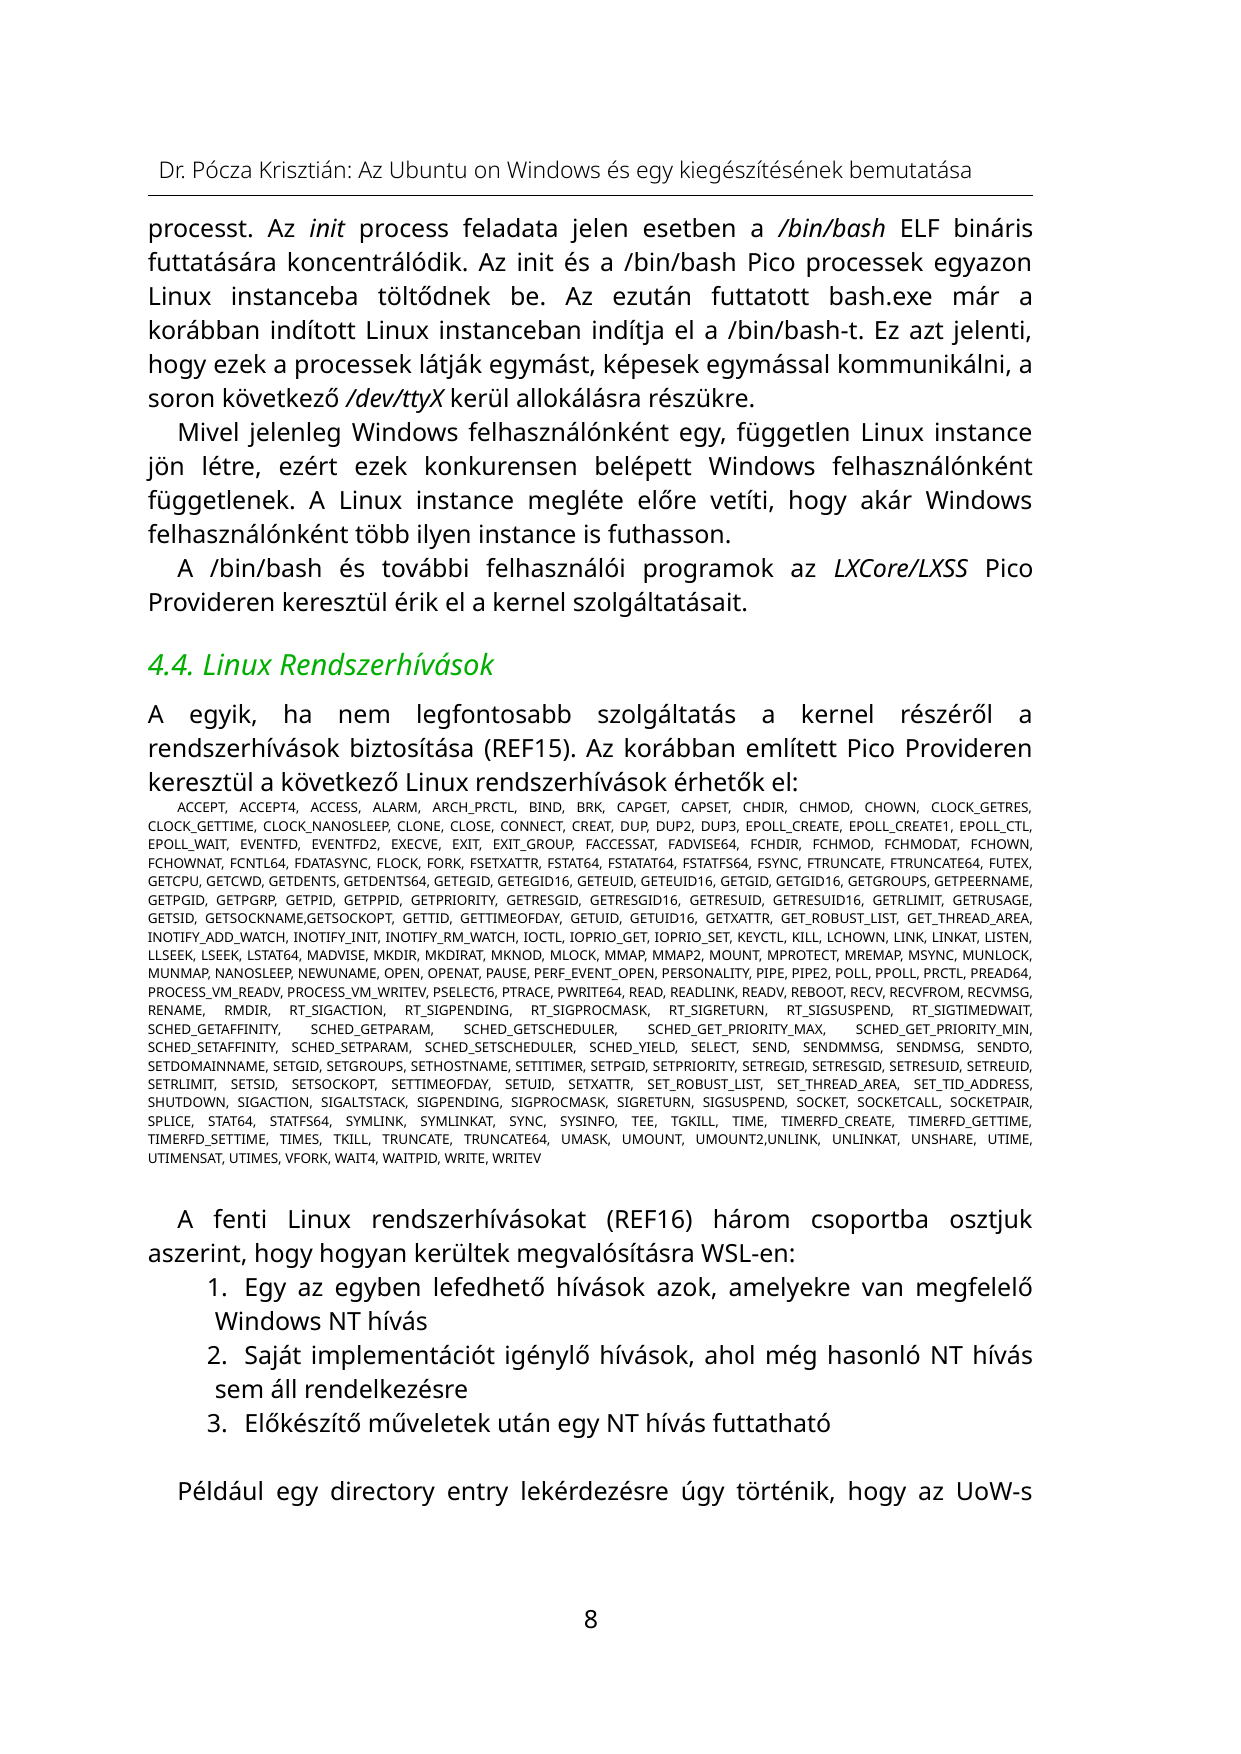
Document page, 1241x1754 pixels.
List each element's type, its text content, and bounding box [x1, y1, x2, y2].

list Előkészítő műveletek után egy NT hívás futtatható [177, 1406, 1033, 1440]
text A egyik, ha nem legfontosabb szolgáltatás a kernel részéről a rendszerhívások biztosítása (REF15). Az korábban említett Pico Provideren keresztül a következő Linux rendszerhívások érhetők el: [148, 696, 1033, 798]
subtitle Linux Rendszerhívások [148, 644, 1033, 684]
list ACCEPT, ACCEPT4, ACCESS, ALARM, ARCH_PRCTL, BIND, BRK, CAPGET, CAPSET, CHDIR, CHMOD, CHOWN, CLOCK_GETRES, CLOCK_GETTIME, CLOCK_NANOSLEEP, CLONE, CLOSE, CONNECT, CREAT, DUP, DUP2, DUP3, EPOLL_CREATE, EPOLL_CREATE1, EPOLL_CTL, EPOLL_WAIT, EVENTFD, EVENTFD2, EXECVE, EXIT, EXIT_GROUP, FACCESSAT, FADVISE64, FCHDIR, FCHMOD, FCHMODAT, FCHOWN, FCHOWNAT, FCNTL64, FDATASYNC, FLOCK, FORK, FSETXATTR, FSTAT64, FSTATAT64, FSTATFS64, FSYNC, FTRUNCATE, FTRUNCATE64, FUTEX, GETCPU, GETCWD, GETDENTS, GETDENTS64, GETEGID, GETEGID16, GETEUID, GETEUID16, GETGID, GETGID16, GETGROUPS, GETPEERNAME, GETPGID, GETPGRP, GETPID, GETPPID, GETPRIORITY, GETRESGID, GETRESGID16, GETRESUID, GETRESUID16, GETRLIMIT, GETRUSAGE, GETSID, GETSOCKNAME,GETSOCKOPT, GETTID, GETTIMEOFDAY, GETUID, GETUID16, GETXATTR, GET_ROBUST_LIST, GET_THREAD_AREA, INOTIFY_ADD_WATCH, INOTIFY_INIT, INOTIFY_RM_WATCH, IOCTL, IOPRIO_GET, IOPRIO_SET, KEYCTL, KILL, LCHOWN, LINK, LINKAT, LISTEN, LLSEEK, LSEEK, LSTAT64, MADVISE, MKDIR, MKDIRAT, MKNOD, MLOCK, MMAP, MMAP2, MOUNT, MPROTECT, MREMAP, MSYNC, MUNLOCK, MUNMAP, NANOSLEEP, NEWUNAME, OPEN, OPENAT, PAUSE, PERF_EVENT_OPEN, PERSONALITY, PIPE, PIPE2, POLL, PPOLL, PRCTL, PREAD64, PROCESS_VM_READV, PROCESS_VM_WRITEV, PSELECT6, PTRACE, PWRITE64, READ, READLINK, READV, REBOOT, RECV, RECVFROM, RECVMSG, RENAME, RMDIR, RT_SIGACTION, RT_SIGPENDING, RT_SIGPROCMASK, RT_SIGRETURN, RT_SIGSUSPEND, RT_SIGTIMEDWAIT, SCHED_GETAFFINITY, SCHED_GETPARAM, SCHED_GETSCHEDULER, SCHED_GET_PRIORITY_MAX, SCHED_GET_PRIORITY_MIN, SCHED_SETAFFINITY, SCHED_SETPARAM, SCHED_SETSCHEDULER, SCHED_YIELD, SELECT, SEND, SENDMMSG, SENDMSG, SENDTO, SETDOMAINNAME, SETGID, SETGROUPS, SETHOSTNAME, SETITIMER, SETPGID, SETPRIORITY, SETREGID, SETRESGID, SETRESUID, SETREUID, SETRLIMIT, SETSID, SETSOCKOPT, SETTIMEOFDAY, SETUID, SETXATTR, SET_ROBUST_LIST, SET_THREAD_AREA, SET_TID_ADDRESS, SHUTDOWN, SIGACTION, SIGALTSTACK, SIGPENDING, SIGPROCMASK, SIGRETURN, SIGSUSPEND, SOCKET, SOCKETCALL, SOCKETPAIR, SPLICE, STAT64, STATFS64, SYMLINK, SYMLINKAT, SYNC, SYSINFO, TEE, TGKILL, TIME, TIMERFD_CREATE, TIMERFD_GETTIME, TIMERFD_SETTIME, TIMES, TKILL, TRUNCATE, TRUNCATE64, UMASK, UMOUNT, UMOUNT2,UNLINK, UNLINKAT, UNSHARE, UTIME, UTIMENSAT, UTIMES, VFORK, WAIT4, WAITPID, WRITE, WRITEV [148, 798, 1033, 1167]
text A /bin/bash és további felhasználói programok az LXCore/LXSS Pico Provideren keresztül érik el a kernel szolgáltatásait. [148, 551, 1033, 619]
list Saját implementációt igénylő hívások, ahol még hasonló NT hívás sem áll rendelkezésre [177, 1337, 1033, 1406]
list Egy az egyben lefedhető hívások azok, amelyekre van megfelelő Windows NT hívás [177, 1269, 1033, 1337]
text processt. Az init process feladata jelen esetben a /bin/bash ELF bináris futtatására koncentrálódik. Az init és a /bin/bash Pico processek egyazon Linux instanceba töltődnek be. Az ezután futtatott bash.exe már a korábban indított Linux instanceban indítja el a /bin/bash-t. Ez azt jelenti, hogy ezek a processek látják egymást, képesek egymással kommunikálni, a soron következő /dev/ttyX kerül allokálásra részükre. [148, 210, 1033, 415]
text Mivel jelenleg Windows felhasználónként egy, független Linux instance jön létre, ezért ezek konkurensen belépett Windows felhasználónként függetlenek. A Linux instance megléte előre vetíti, hogy akár Windows felhasználónként több ilyen instance is futhasson. [148, 415, 1033, 551]
text A fenti Linux rendszerhívásokat (REF16) három csoportba osztjuk aszerint, hogy hogyan kerültek megvalósításra WSL-en: [148, 1201, 1033, 1269]
text Például egy directory entry lekérdezésre úgy történik, hogy az UoW-s [148, 1474, 1033, 1508]
